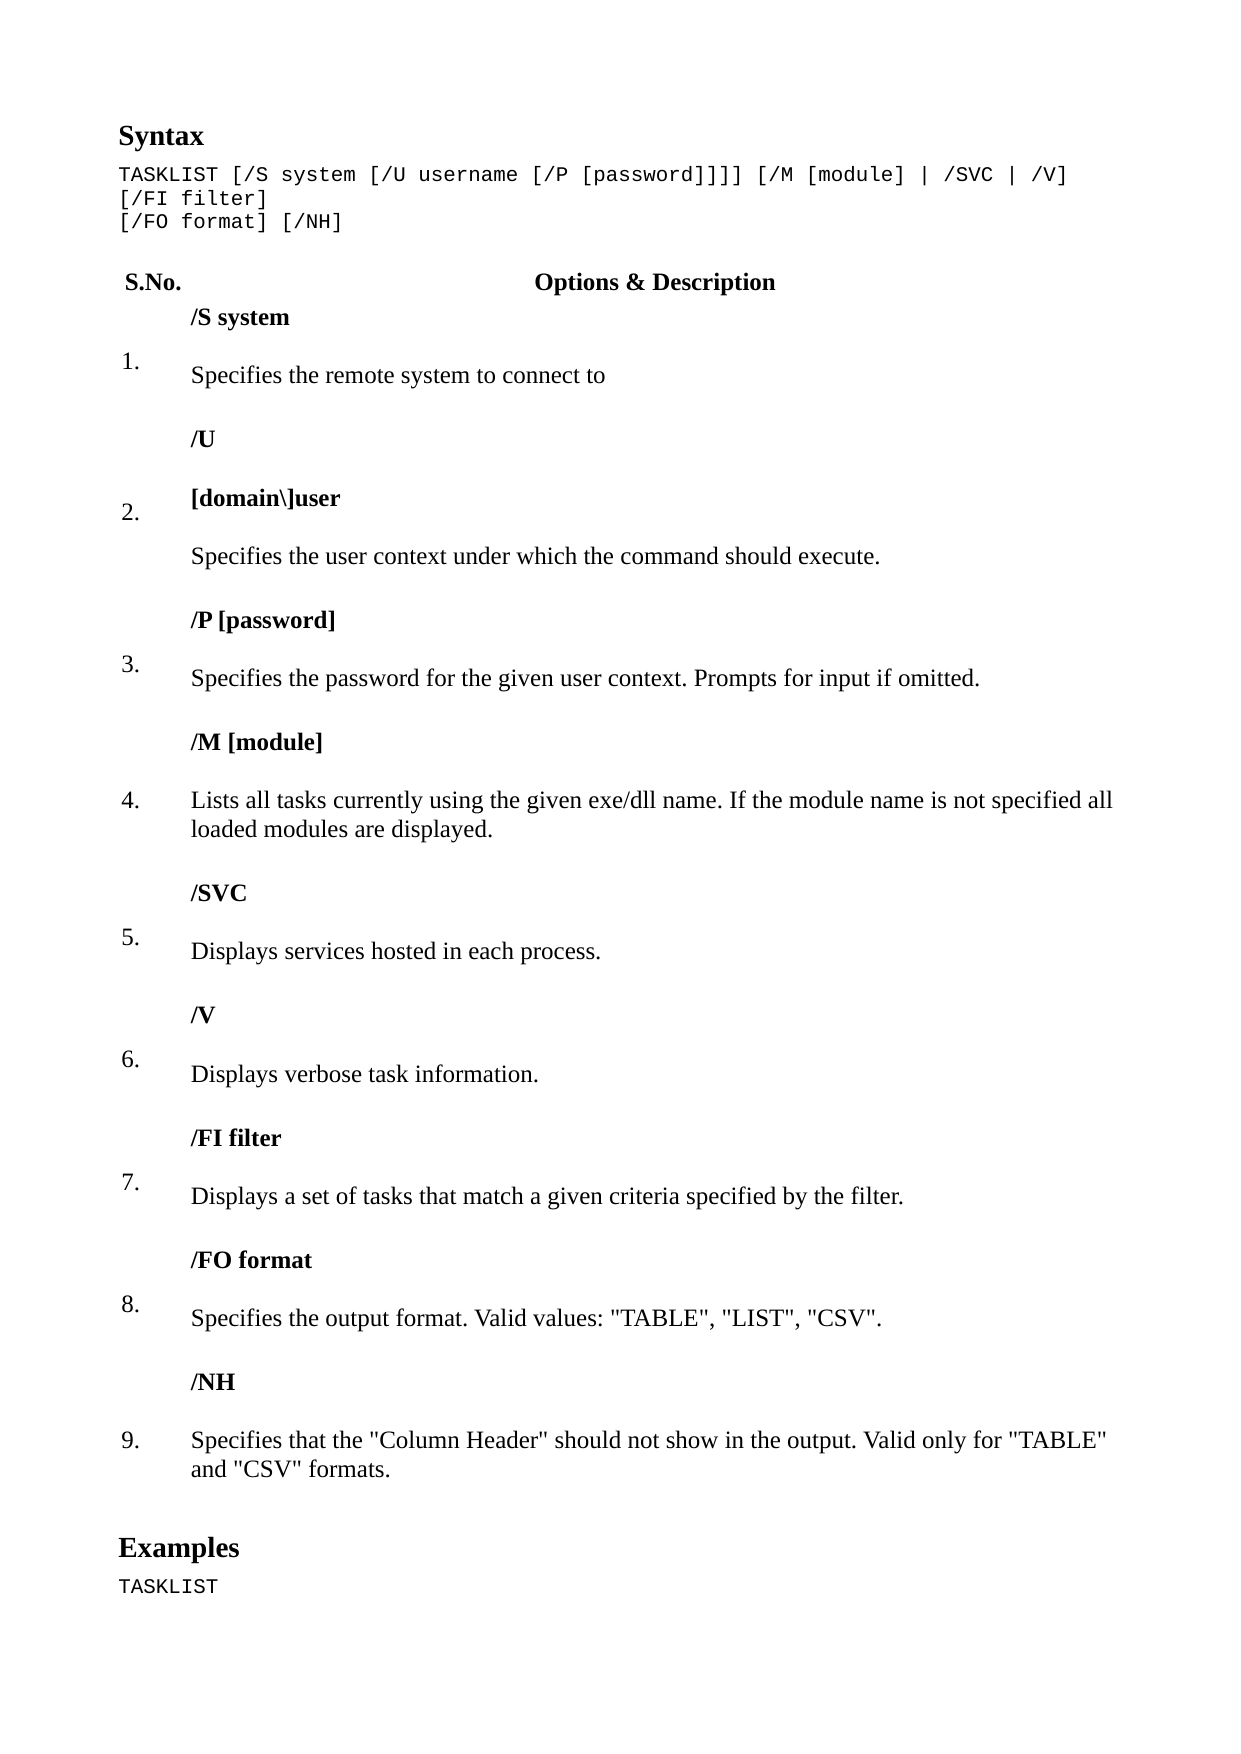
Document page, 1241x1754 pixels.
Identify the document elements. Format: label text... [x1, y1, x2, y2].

text TASKLIST [118, 1576, 1122, 1600]
table_cell /FO format Specifies the output format. Valid values: "TABLE", "LIST", "CSV". [188, 1242, 1122, 1364]
table_cell /NH Specifies that the "Column Header" should not show in the output. Valid only for "TABLE" and "CSV" formats. [188, 1365, 1122, 1516]
table_cell 6. [118, 998, 188, 1120]
table_cell 8. [118, 1242, 188, 1364]
table_cell 4. [118, 724, 188, 875]
table_cell /U [domain\]user Specifies the user context under which the command should execute. [188, 421, 1122, 602]
table_cell /V Displays verbose task information. [188, 998, 1122, 1120]
table_header S.No. [118, 265, 188, 299]
table_cell 5. [118, 875, 188, 998]
table_cell 7. [118, 1120, 188, 1242]
subtitle Examples [118, 1530, 1122, 1564]
text [/FO format] [/NH] [118, 211, 1122, 235]
table_cell /P [password] Specifies the password for the given user context. Prompts for input if omitted. [188, 602, 1122, 724]
subtitle Syntax [118, 118, 1122, 152]
table_cell 1. [118, 299, 188, 421]
table_cell 3. [118, 602, 188, 724]
table_cell /FI filter Displays a set of tasks that match a given criteria specified by the filter. [188, 1120, 1122, 1242]
table_cell 9. [118, 1365, 188, 1516]
table_cell /M [module] Lists all tasks currently using the given exe/dll name. If the module name is not specified all loaded modules are displayed. [188, 724, 1122, 875]
table_cell 2. [118, 421, 188, 602]
text TASKLIST [/S system [/U username [/P [password]]]] [/M [module] | /SVC | /V] [/FI filter] [118, 164, 1122, 211]
table_cell /SVC Displays services hosted in each process. [188, 875, 1122, 998]
table_cell /S system Specifies the remote system to connect to [188, 299, 1122, 421]
table_header Options & Description [188, 265, 1122, 299]
